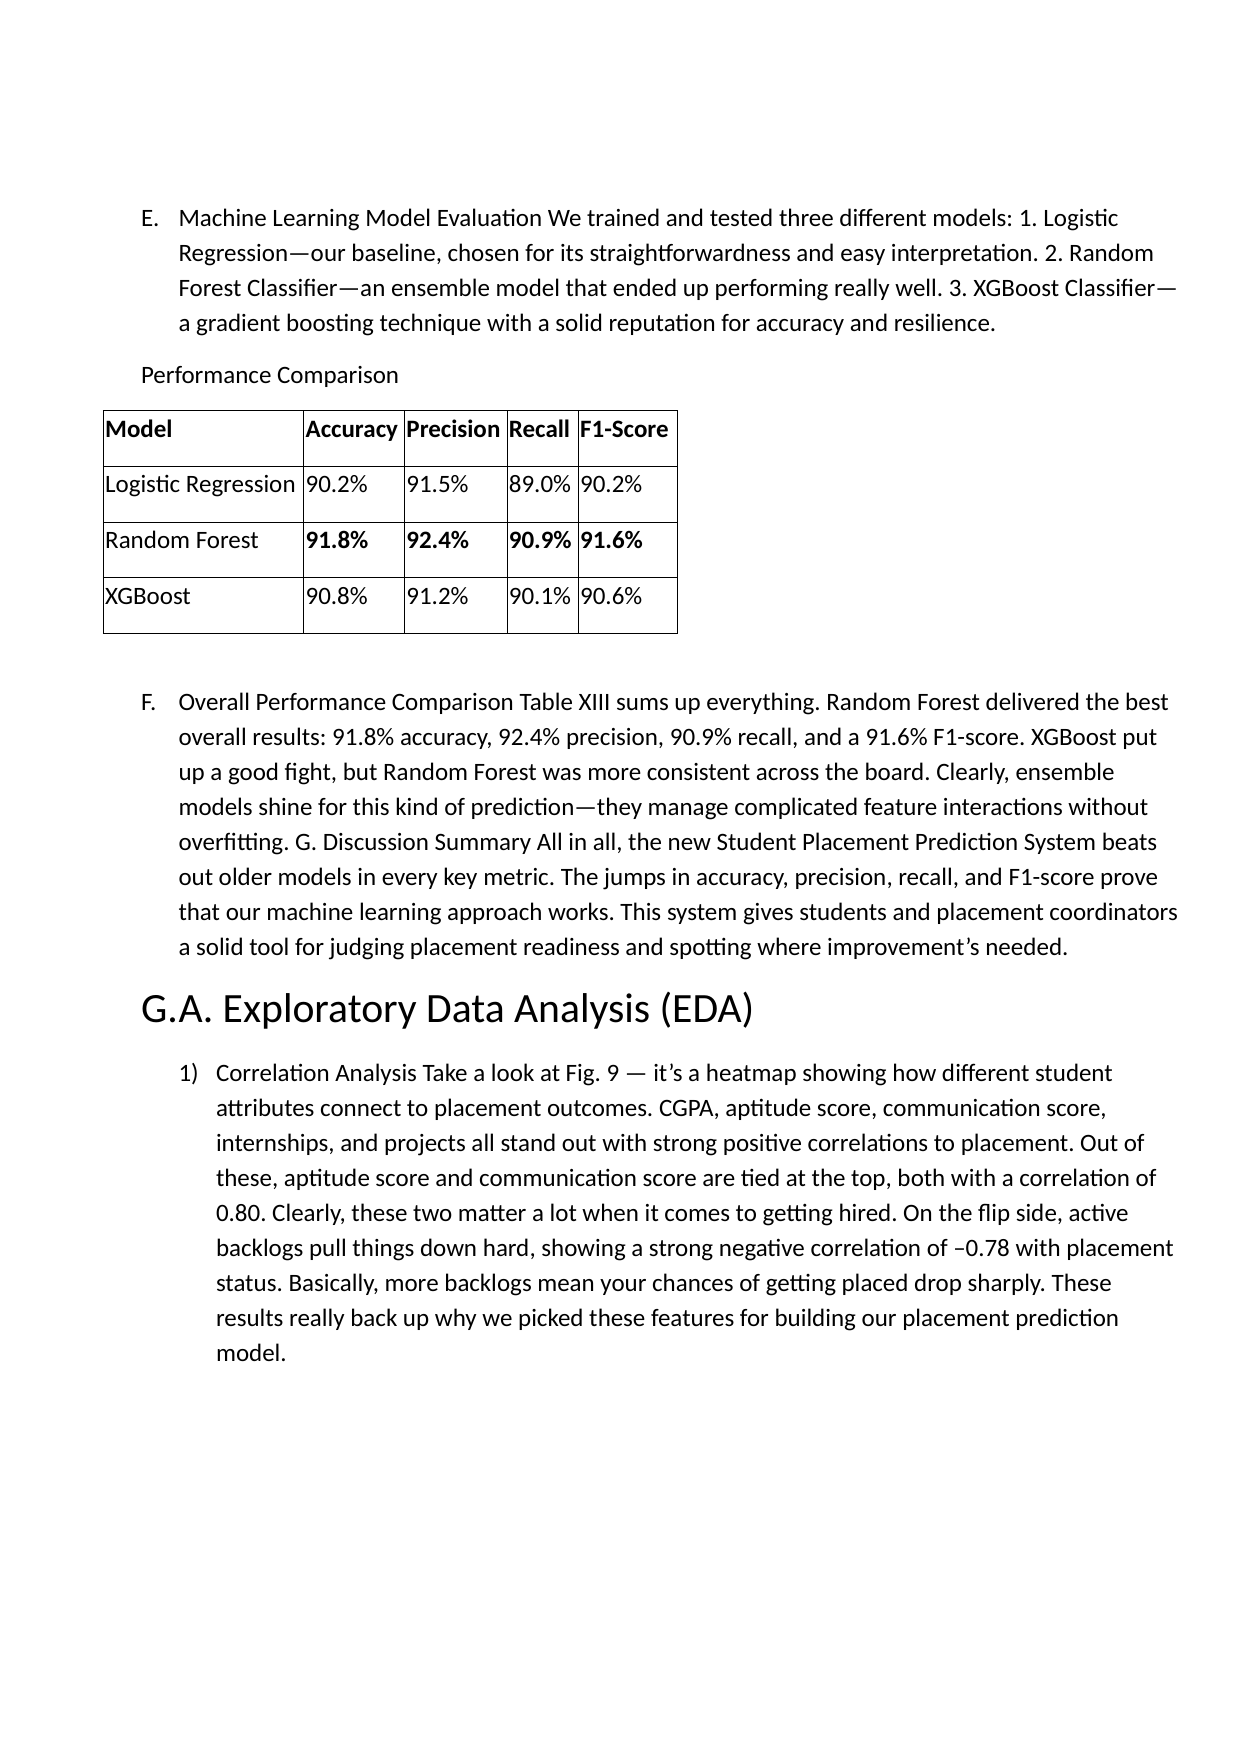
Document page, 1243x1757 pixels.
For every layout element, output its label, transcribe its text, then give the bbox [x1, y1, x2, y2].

table_cell 91.6% [579, 523, 677, 577]
table_header F1-Score [579, 411, 677, 466]
text Performance Comparison [141, 359, 1184, 389]
list Machine Learning Model Evaluation We trained and tested three different models: 1. Logistic Regression—our baseline, chosen for its straightforwardness and easy interpretation. 2. Random Forest Classifier—an ensemble model that ended up performing really well. 3. XGBoost Classifier—a gradient boosting technique with a solid reputation for accuracy and resilience. [141, 202, 1184, 338]
table_cell Random Forest [104, 523, 303, 577]
list Overall Performance Comparison Table XIII sums up everything. Random Forest delivered the best overall results: 91.8% accuracy, 92.4% precision, 90.9% recall, and a 91.6% F1-score. XGBoost put up a good fight, but Random Forest was more consistent across the board. Clearly, ensemble models shine for this kind of prediction—they manage complicated feature interactions without overfitting. G. Discussion Summary All in all, the new Student Placement Prediction System beats out older models in every key metric. The jumps in accuracy, precision, recall, and F1-score prove that our machine learning approach works. This system gives students and placement coordinators a solid tool for judging placement readiness and spotting where improvement’s needed. [141, 686, 1184, 961]
table_header Accuracy [304, 411, 404, 466]
table_cell XGBoost [104, 578, 303, 633]
table_cell 90.1% [508, 578, 578, 633]
table_cell 90.9% [508, 523, 578, 577]
table_cell 90.2% [304, 467, 404, 522]
list A. Exploratory Data Analysis (EDA) [141, 982, 1184, 1033]
table_cell 90.2% [579, 467, 677, 522]
table_cell 92.4% [405, 523, 507, 577]
list Correlation Analysis Take a look at Fig. 9 — it’s a heatmap showing how different student attributes connect to placement outcomes. CGPA, aptitude score, communication score, internships, and projects all stand out with strong positive correlations to placement. Out of these, aptitude score and communication score are tied at the top, both with a correlation of 0.80. Clearly, these two matter a lot when it comes to getting hired. On the flip side, active backlogs pull things down hard, showing a strong negative correlation of –0.78 with placement status. Basically, more backlogs mean your chances of getting placed drop sharply. These results really back up why we picked these features for building our placement prediction model. [178, 1057, 1184, 1368]
table_cell 91.5% [405, 467, 507, 522]
table_cell 91.2% [405, 578, 507, 633]
table_cell 90.8% [304, 578, 404, 633]
table_cell 91.8% [304, 523, 404, 577]
table_cell 90.6% [579, 578, 677, 633]
table_header Precision [405, 411, 507, 466]
table_header Model [104, 411, 303, 466]
table_header Recall [508, 411, 578, 466]
table_cell 89.0% [508, 467, 578, 522]
table_cell Logistic Regression [104, 467, 303, 522]
